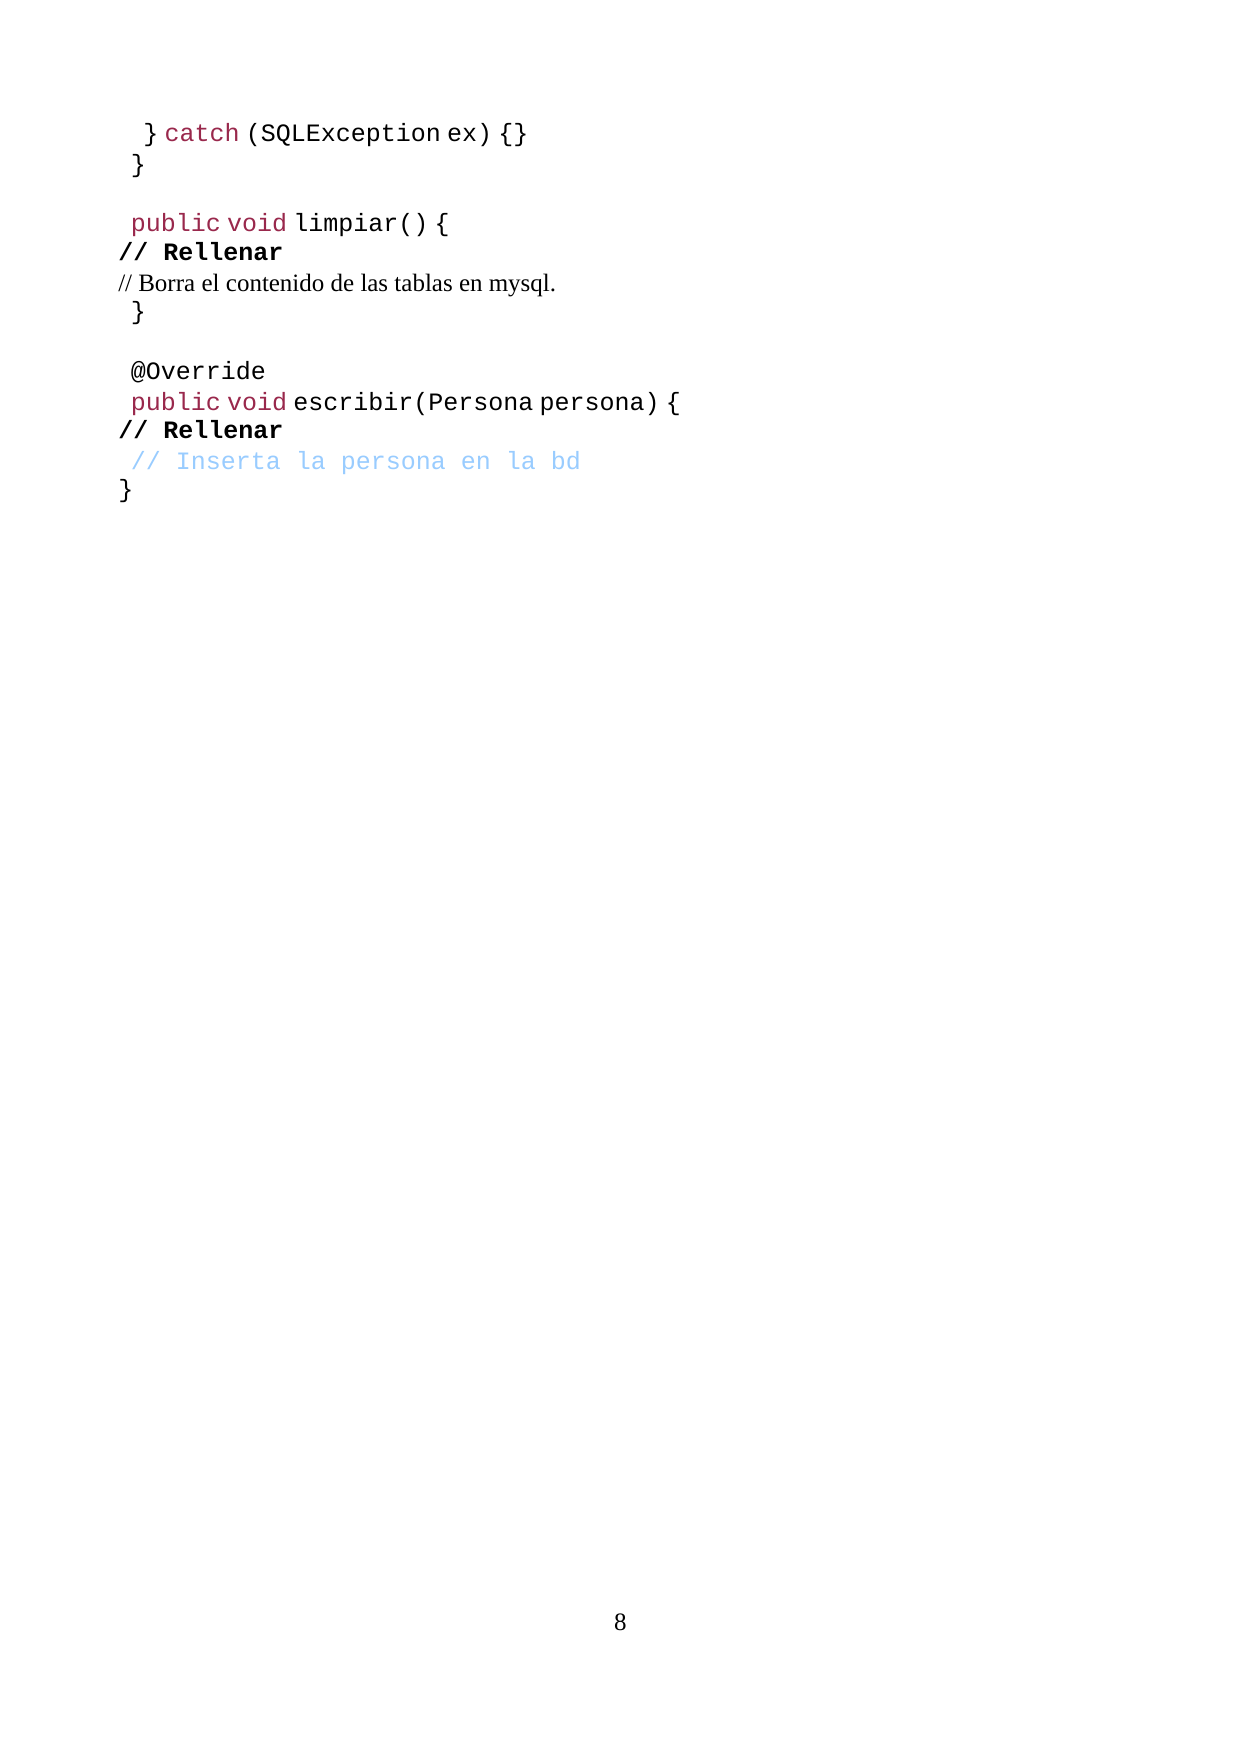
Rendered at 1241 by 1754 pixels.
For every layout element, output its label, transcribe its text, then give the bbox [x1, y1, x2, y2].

text } catch (SQLException ex) {} [118, 118, 1122, 149]
text } [118, 477, 1122, 505]
text // Rellenar [118, 239, 1122, 268]
text // Rellenar [118, 418, 1122, 446]
text public void limpiar() { [118, 208, 1122, 239]
text // Borra el contenido de las tablas en mysql. [118, 268, 1122, 296]
text } [118, 149, 1122, 180]
text @Override [118, 356, 1122, 387]
text // Inserta la persona en la bd [118, 446, 1122, 477]
text } [118, 296, 1122, 327]
text public void escribir(Persona persona) { [118, 387, 1122, 418]
